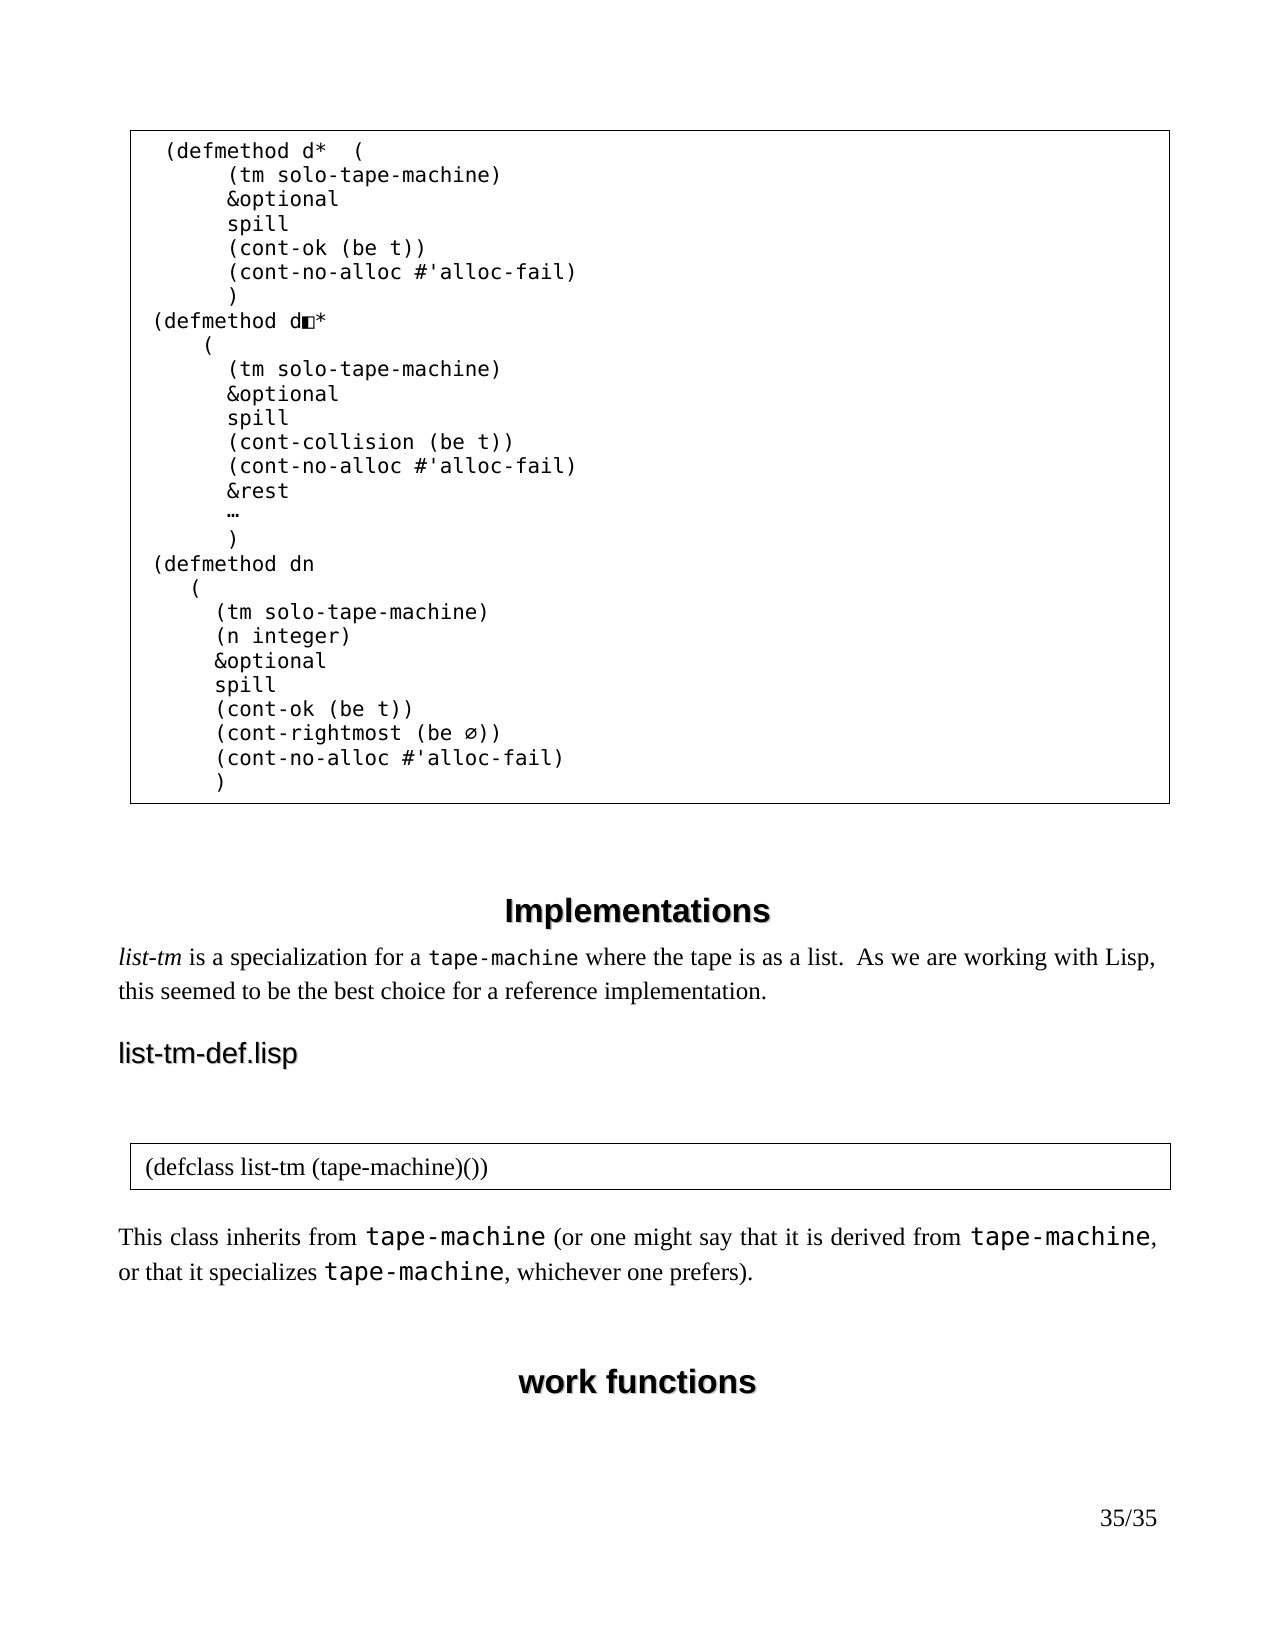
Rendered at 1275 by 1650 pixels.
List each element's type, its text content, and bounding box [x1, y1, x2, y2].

text &optional [139, 649, 1161, 673]
text ) [139, 284, 1161, 309]
text ) [139, 770, 1161, 794]
text (cont-no-alloc #'alloc-fail) [139, 454, 1161, 479]
text (defmethod d◧* [139, 309, 1161, 333]
text ( [139, 576, 1161, 600]
text (tm solo-tape-machine) [139, 357, 1161, 382]
text (tm solo-tape-machine) [139, 163, 1161, 187]
subtitle Implementations [118, 891, 1157, 929]
text (cont-collision (be t)) [139, 430, 1161, 454]
text (defmethod d* ( [139, 139, 1161, 163]
text &optional [139, 187, 1161, 212]
text (tm solo-tape-machine) [139, 600, 1161, 624]
text (cont-ok (be t)) [139, 236, 1161, 260]
subtitle work functions [118, 1362, 1157, 1400]
text (cont-no-alloc #'alloc-fail) [139, 260, 1161, 284]
text ( [139, 333, 1161, 357]
text spill [139, 406, 1161, 430]
text (cont-rightmost (be ∅)) [139, 721, 1161, 746]
text This class inherits from tape-machine (or one might say that it is derived from tape-machine, or that it specializes tape-machine, whichever one prefers). [118, 1222, 1157, 1286]
text (cont-no-alloc #'alloc-fail) [139, 746, 1161, 770]
text &rest [139, 479, 1161, 503]
text ) [139, 527, 1161, 552]
text spill [139, 212, 1161, 236]
text (cont-ok (be t)) [139, 697, 1161, 721]
text list-tm is a specialization for a tape-machine where the tape is as a list. As we are working with Lisp, this seemed to be the best choice for a reference implementation. [118, 942, 1157, 1005]
text (n integer) [139, 624, 1161, 649]
text (defmethod dn [139, 552, 1161, 576]
text &optional [139, 382, 1161, 406]
subtitle list-tm-def.lisp [118, 1036, 1157, 1069]
text ⋯ [139, 503, 1161, 527]
text (defclass list-tm (tape-machine)()) [139, 1152, 1161, 1181]
text spill [139, 673, 1161, 697]
